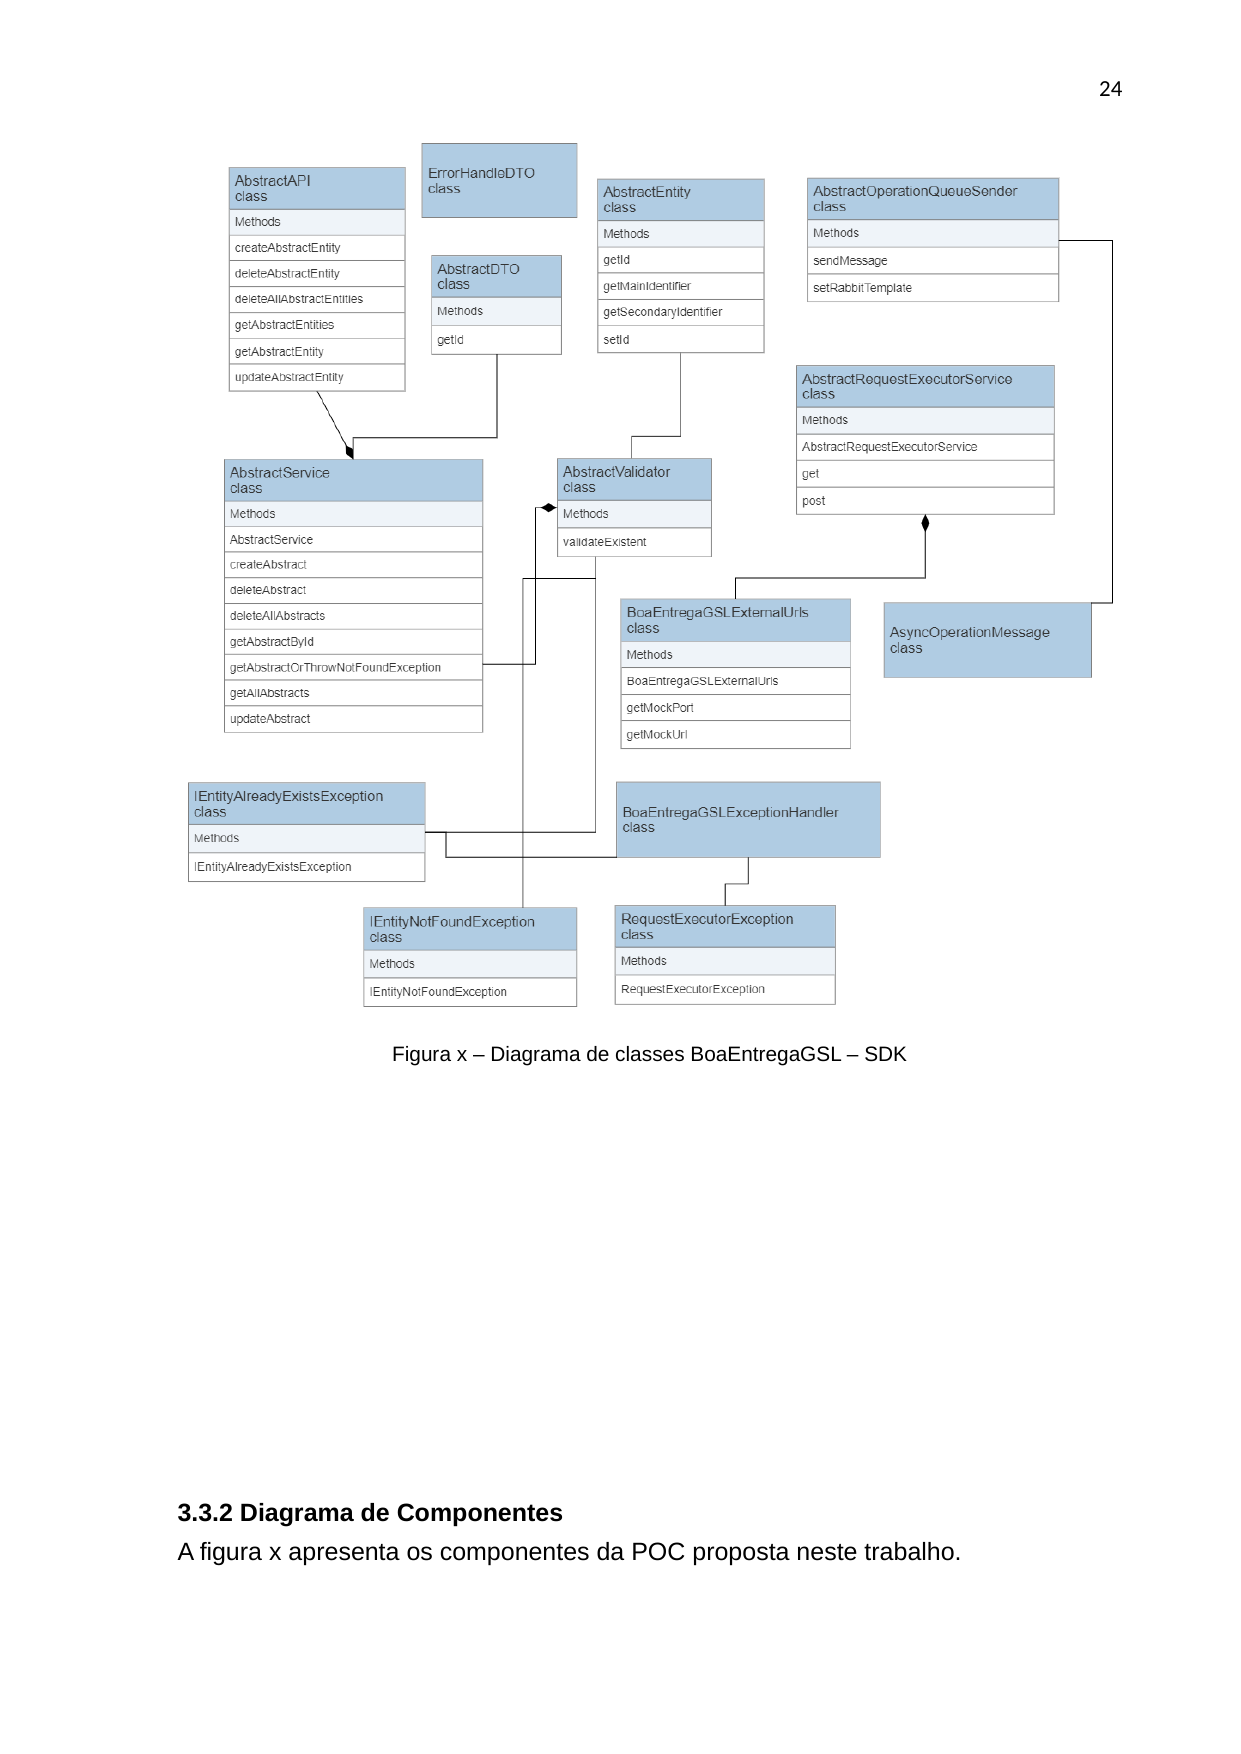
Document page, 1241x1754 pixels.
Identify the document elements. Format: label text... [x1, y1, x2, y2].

text Figura x – Diagrama de classes BoaEntregaGSL – SDK [177, 1042, 1122, 1066]
text A figura x apresenta os componentes da POC proposta neste trabalho. [177, 1537, 1122, 1566]
subtitle 3.3.2 Diagrama de Componentes [177, 1498, 1122, 1526]
